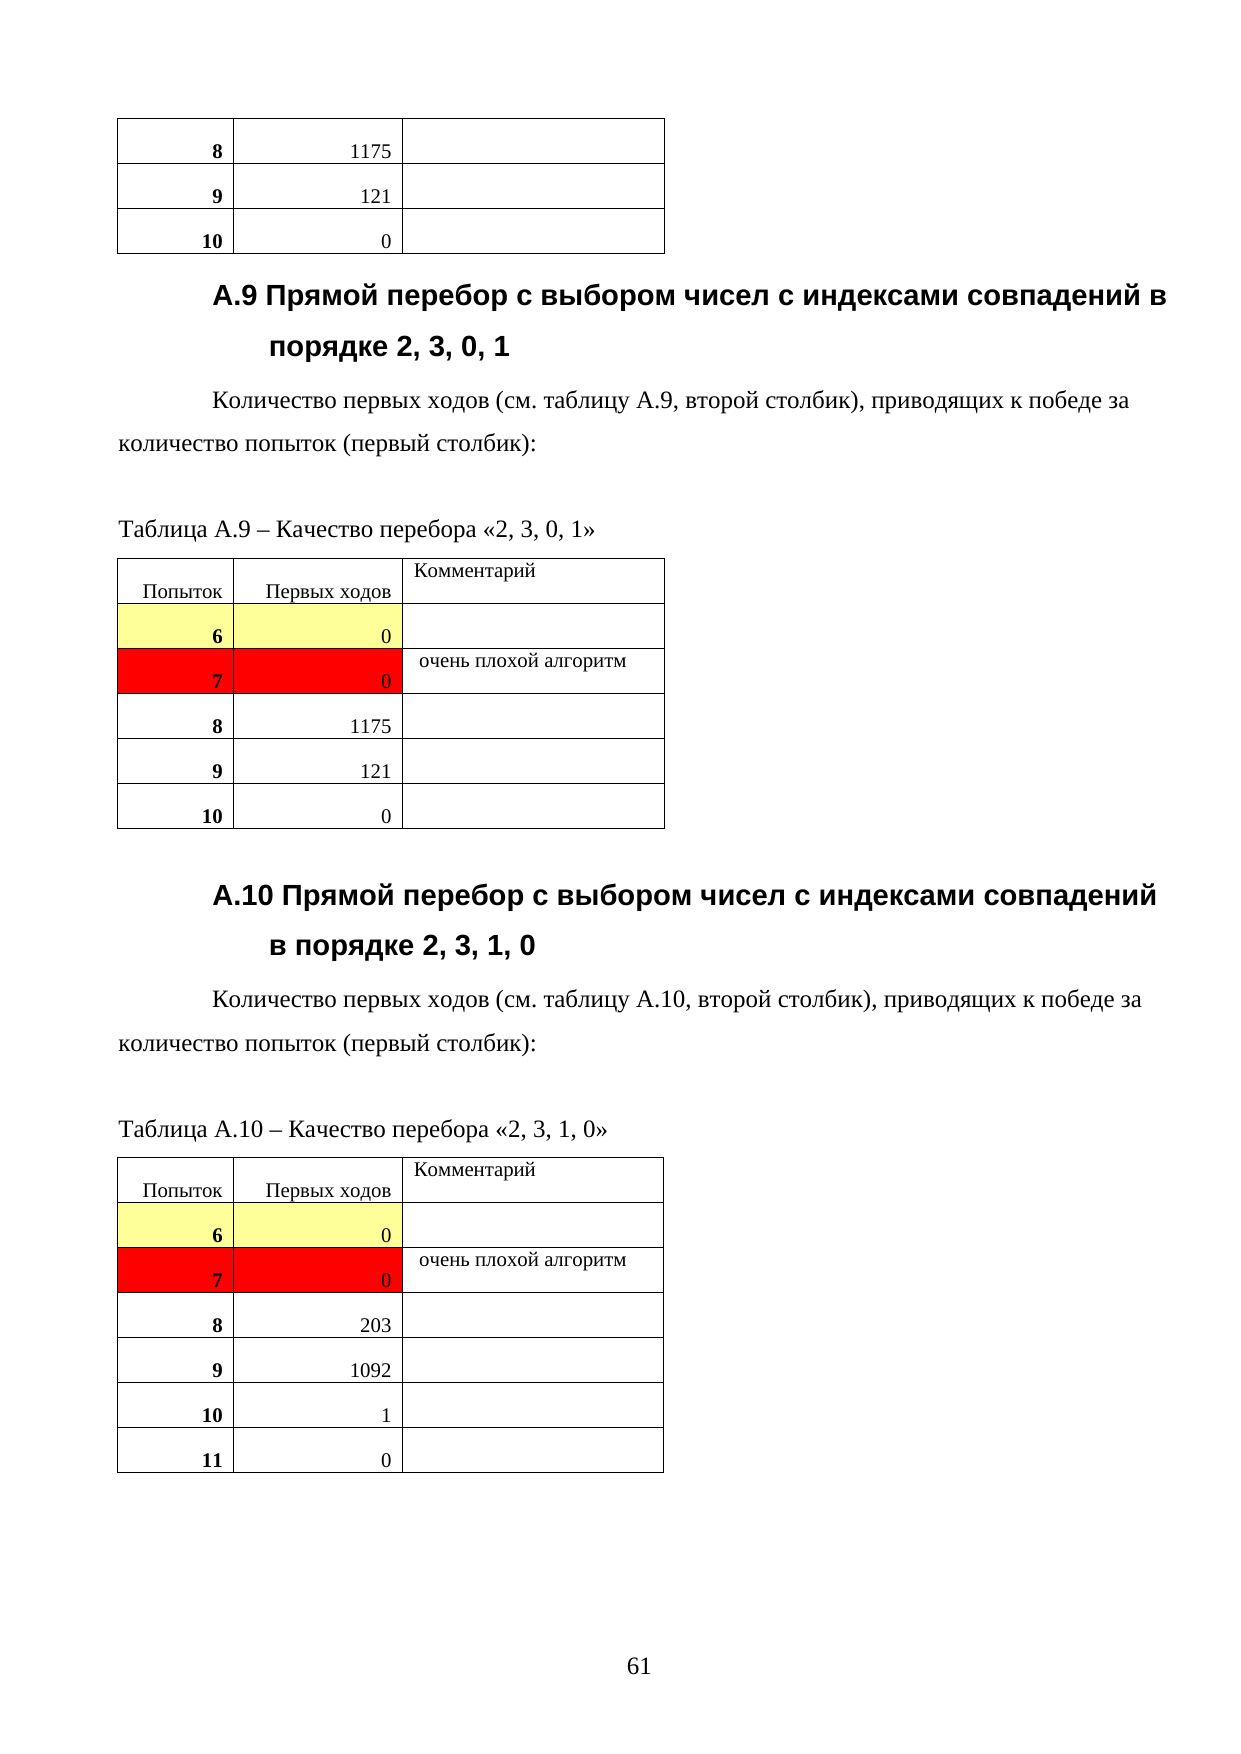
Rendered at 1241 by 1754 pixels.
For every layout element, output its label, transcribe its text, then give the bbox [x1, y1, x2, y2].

table_cell [403, 604, 664, 648]
table_header Попыток [118, 1158, 233, 1202]
table_cell 203 [234, 1293, 402, 1337]
table_cell 9 [118, 164, 233, 208]
table_cell 8 [118, 1293, 233, 1337]
table_cell 1175 [234, 694, 402, 738]
table_cell 0 [234, 1203, 402, 1247]
table_cell 10 [118, 1383, 233, 1427]
table_cell 0 [234, 1248, 402, 1292]
table_cell 9 [118, 739, 233, 783]
table_cell 1 [234, 1383, 402, 1427]
table_cell [403, 164, 664, 208]
table_header Первых ходов [234, 1158, 402, 1202]
table_header Комментарий [403, 559, 664, 603]
table_cell 8 [118, 694, 233, 738]
table_cell 0 [234, 649, 402, 693]
table_cell 1092 [234, 1338, 402, 1382]
table_cell 7 [118, 1248, 233, 1292]
table_cell [403, 739, 664, 783]
table_cell 0 [234, 209, 402, 253]
table_cell [403, 1383, 663, 1427]
table_cell 0 [234, 1428, 402, 1472]
table_cell [403, 694, 664, 738]
table_header Первых ходов [234, 559, 402, 603]
table_cell 7 [118, 649, 233, 693]
text Количество первых ходов (см. таблицу А.10, второй столбик), приводящих к победе за количество попыток (первый столбик): [118, 984, 1181, 1056]
table_cell 6 [118, 604, 233, 648]
table_cell [403, 209, 664, 253]
subtitle A.10 Прямой перебор с выбором чисел с индексами совпадений в порядке 2, 3, 1, 0 [212, 878, 1181, 962]
table_header Комментарий [403, 1158, 663, 1202]
table_cell 6 [118, 1203, 233, 1247]
table_header Попыток [118, 559, 233, 603]
table_cell [403, 784, 664, 828]
table_cell 0 [234, 784, 402, 828]
table_cell 8 [118, 119, 233, 163]
table_cell очень плохой алгоритм [403, 1248, 663, 1292]
table_cell 10 [118, 784, 233, 828]
table_cell 9 [118, 1338, 233, 1382]
text Количество первых ходов (см. таблицу А.9, второй столбик), приводящих к победе за количество попыток (первый столбик): [118, 385, 1181, 457]
table_cell 11 [118, 1428, 233, 1472]
text Таблица A.9 – Качество перебора «2, 3, 0, 1» [118, 514, 1181, 543]
table_cell 121 [234, 739, 402, 783]
table_cell [403, 1428, 663, 1472]
table_cell 0 [234, 604, 402, 648]
table_cell [403, 1293, 663, 1337]
table_cell [403, 1338, 663, 1382]
table_cell [403, 119, 664, 163]
table_cell [403, 1203, 663, 1247]
table_cell очень плохой алгоритм [403, 649, 664, 693]
table_cell 121 [234, 164, 402, 208]
table_cell 1175 [234, 119, 402, 163]
table_cell 10 [118, 209, 233, 253]
subtitle A.9 Прямой перебор с выбором чисел с индексами совпадений в порядке 2, 3, 0, 1 [212, 278, 1181, 362]
text Таблица A.10 – Качество перебора «2, 3, 1, 0» [118, 1114, 1181, 1143]
